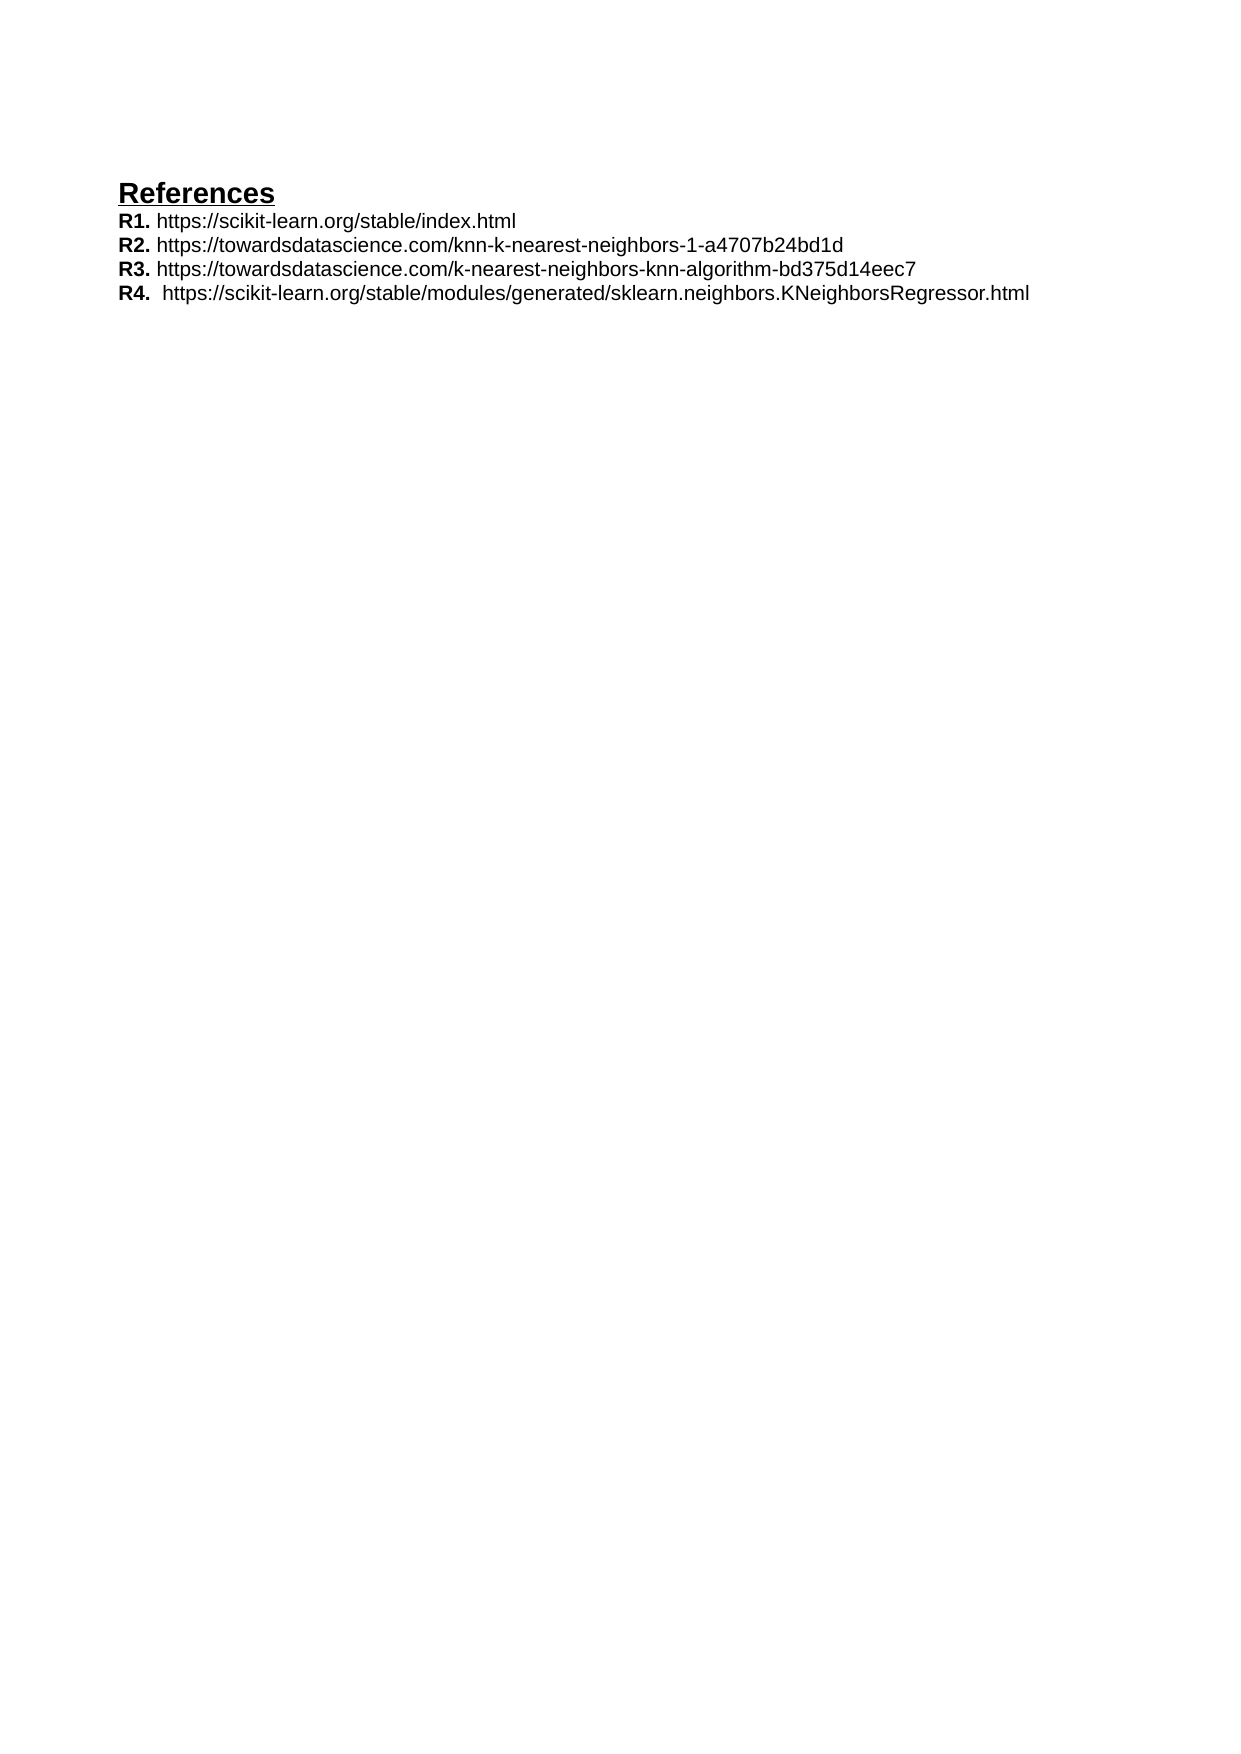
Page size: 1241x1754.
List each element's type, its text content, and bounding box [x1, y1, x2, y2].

text R1. https://scikit-learn.org/stable/index.html [118, 209, 1122, 233]
text R3. https://towardsdatascience.com/k-nearest-neighbors-knn-algorithm-bd375d14eec7 [118, 257, 1122, 281]
text R2. https://towardsdatascience.com/knn-k-nearest-neighbors-1-a4707b24bd1d [118, 233, 1122, 257]
text References [118, 176, 1122, 209]
text R4. https://scikit-learn.org/stable/modules/generated/sklearn.neighbors.KNeighborsRegressor.html [118, 281, 1122, 305]
